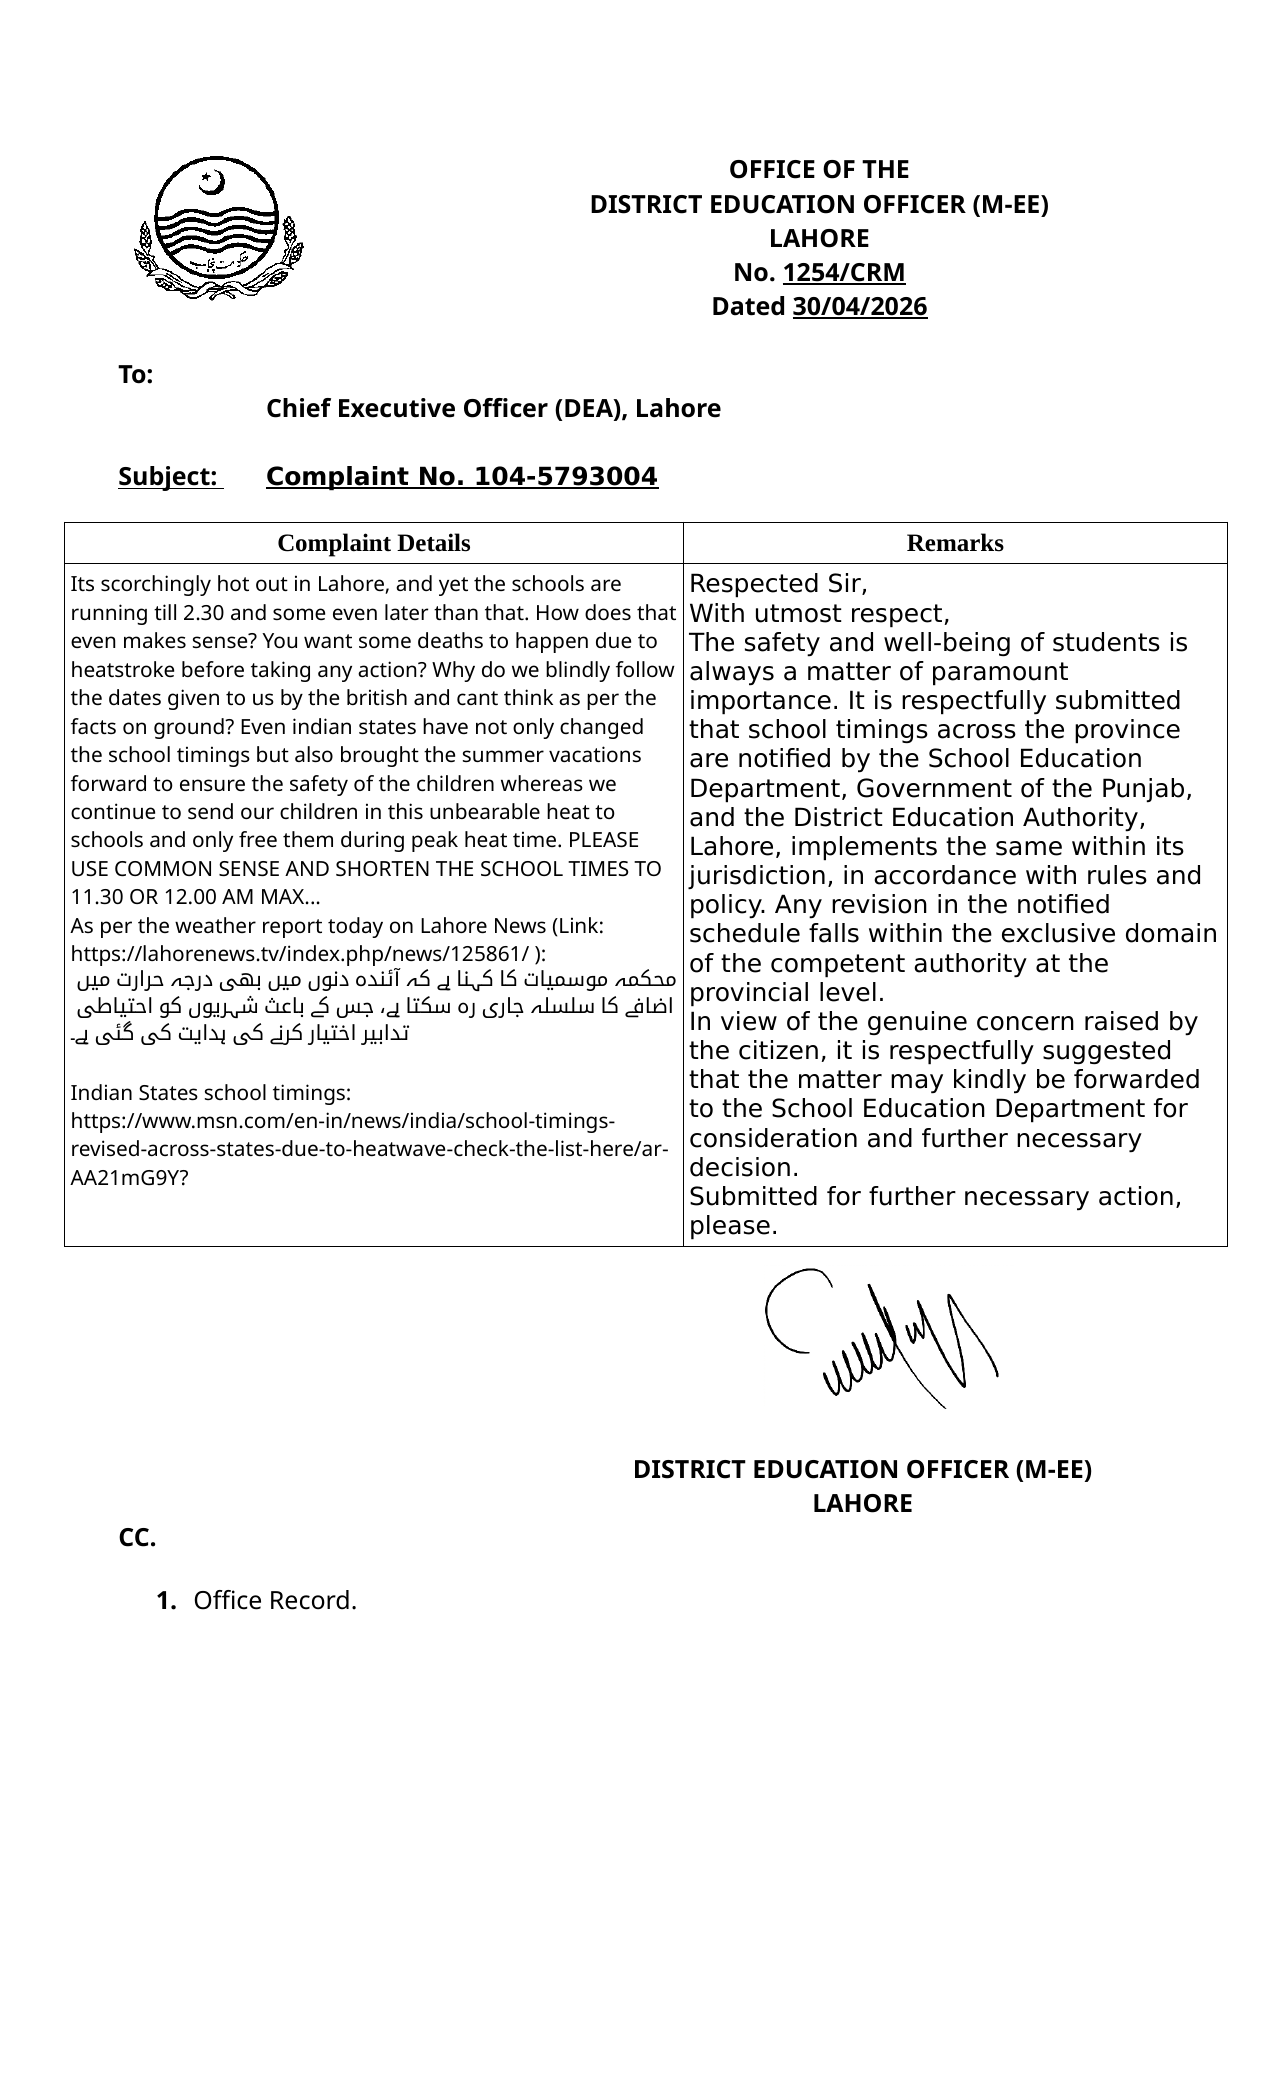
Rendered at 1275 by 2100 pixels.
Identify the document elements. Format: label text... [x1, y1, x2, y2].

picture [778, 1265, 1019, 1412]
table_cell Its scorchingly hot out in Lahore, and yet the schools are running till 2.30 and some even later than that. How does that even makes sense? You want some deaths to happen due to heatstroke before taking any action? Why do we blindly follow the dates given to us by the british and cant think as per the facts on ground? Even indian states have not only changed the school timings but also brought the summer vacations forward to ensure the safety of the children whereas we continue to send our children in this unbearable heat to schools and only free them during peak heat time. PLEASE USE COMMON SENSE AND SHORTEN THE SCHOOL TIMES TO 11.30 OR 12.00 AM MAX... As per the weather report today on Lahore News (Link: https://lahorenews.tv/index.php/news/125861/ ): محکمہ موسمیات کا کہنا ہے کہ آئندہ دنوں میں بھی درجہ حرارت میں اضافے کا سلسلہ جاری رہ سکتا ہے، جس کے باعث شہریوں کو احتیاطی تدابیر اختیار کرنے کی ہدایت کی گئی ہے۔ Indian States school timings: https://www.msn.com/en-in/news/india/school-timings-revised-across-states-due-to-heatwave-check-the-list-here/ar-AA21mG9Y? [65, 564, 683, 1246]
table_header Remarks [684, 523, 1227, 563]
text Subject: Complaint No. 104-5793004 [118, 459, 1157, 493]
text LAHORE [568, 1486, 1157, 1520]
text Chief Executive Officer (DEA), Lahore [118, 391, 1157, 425]
table_header OFFICE OF THE DISTRICT EDUCATION OFFICER (M-EE) LAHORE No. 1254/CRM Dated 30/04/2026 [373, 152, 1116, 322]
table_header [118, 152, 373, 322]
table_cell Respected Sir, With utmost respect, The safety and well-being of students is always a matter of paramount importance. It is respectfully submitted that school timings across the province are notified by the School Education Department, Government of the Punjab, and the District Education Authority, Lahore, implements the same within its jurisdiction, in accordance with rules and policy. Any revision in the notified schedule falls within the exclusive domain of the competent authority at the provincial level. In view of the genuine concern raised by the citizen, it is respectfully suggested that the matter may kindly be forwarded to the School Education Department for consideration and further necessary decision. Submitted for further necessary action, please. [684, 564, 1227, 1246]
text CC. [118, 1520, 1157, 1554]
picture [130, 152, 308, 307]
text DISTRICT EDUCATION OFFICER (M-EE) [568, 1452, 1157, 1486]
list Office Record. [156, 1582, 1157, 1617]
table_header Complaint Details [65, 523, 683, 563]
text To: [118, 357, 1157, 391]
